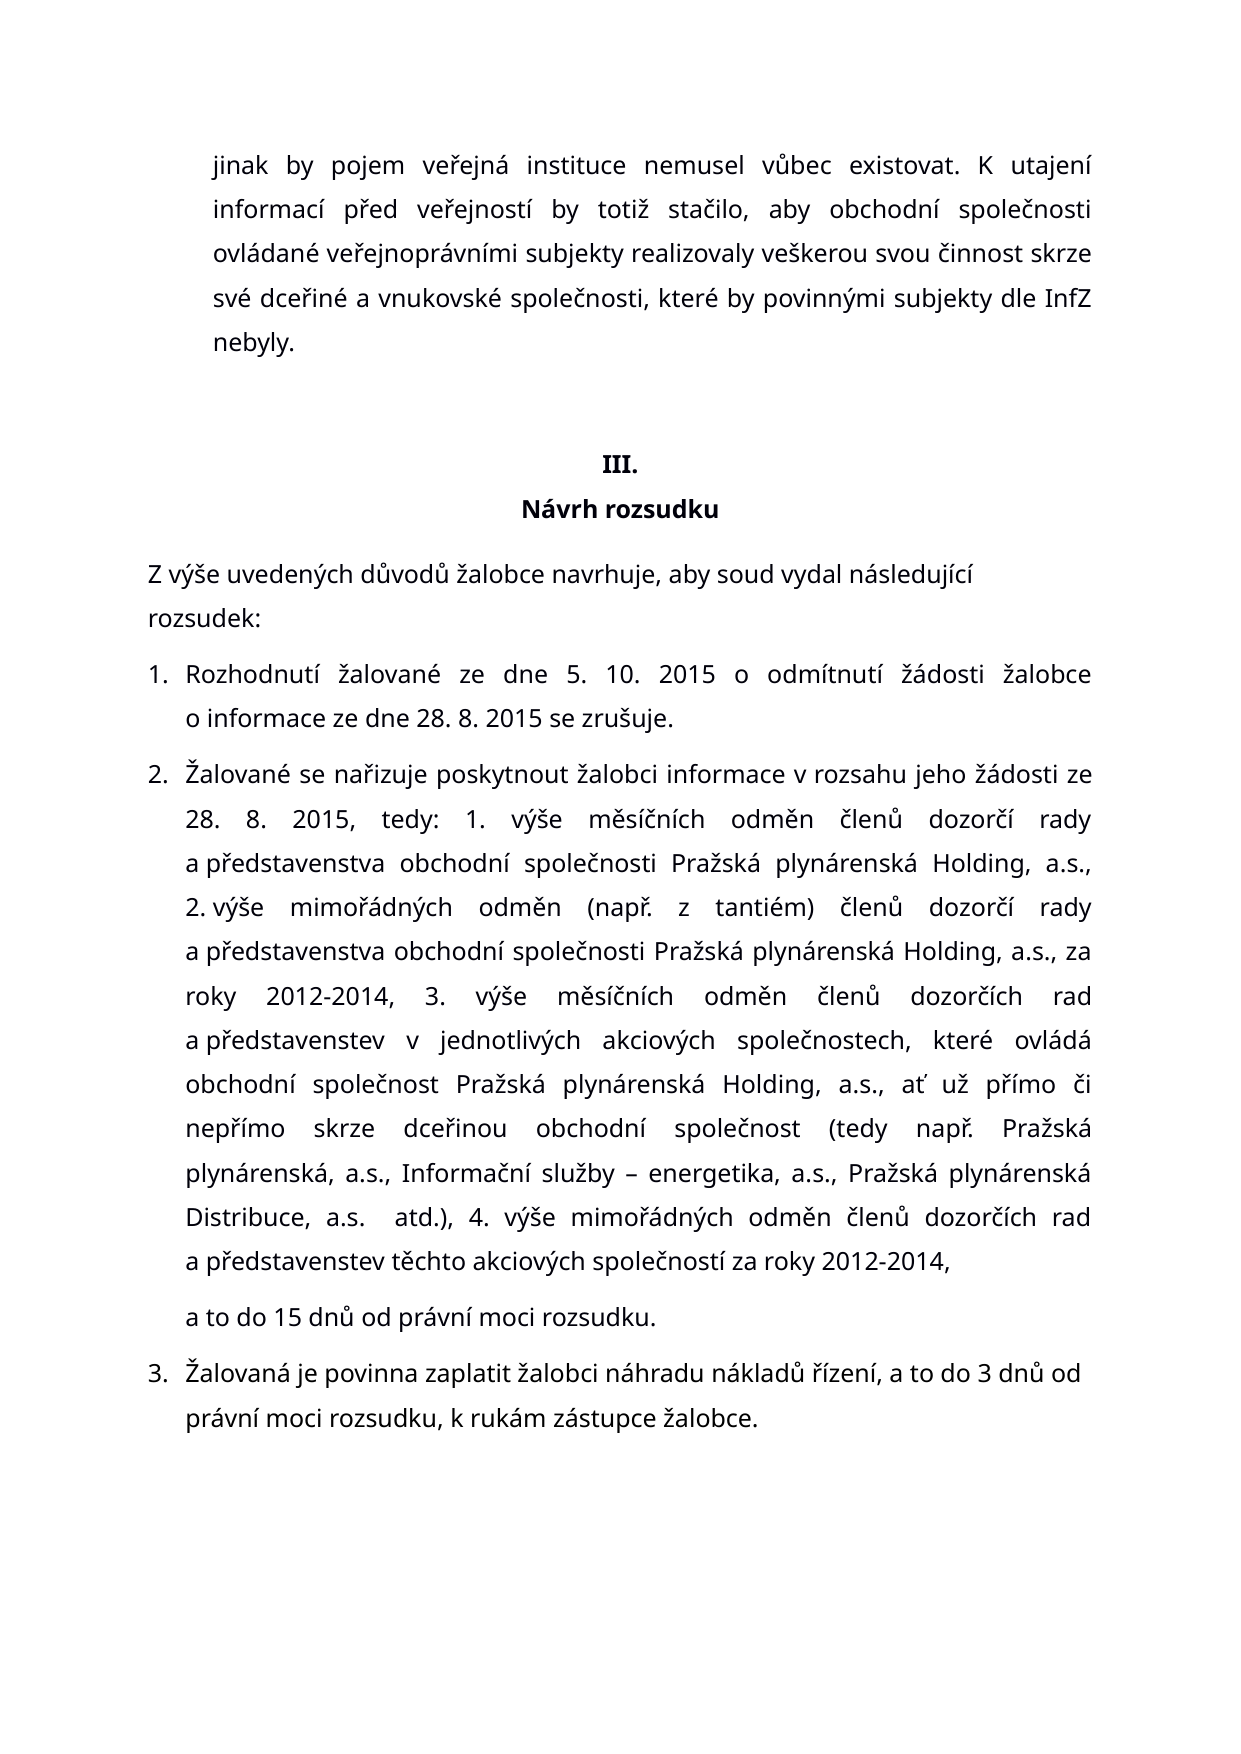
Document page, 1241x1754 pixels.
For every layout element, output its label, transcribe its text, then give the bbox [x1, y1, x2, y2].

text III. Návrh rozsudku [148, 447, 1093, 525]
list a to do 15 dnů od právní moci rozsudku. [185, 1300, 1093, 1334]
text Z výše uvedených důvodů žalobce navrhuje, aby soud vydal následující rozsudek: [148, 556, 1093, 635]
list Žalované se nařizuje poskytnout žalobci informace v rozsahu jeho žádosti ze 28. 8. 2015, tedy: 1. výše měsíčních odměn členů dozorčí rady a představenstva obchodní společnosti Pražská plynárenská Holding, a.s., 2. výše mimořádných odměn (např. z tantiém) členů dozorčí rady a představenstva obchodní společnosti Pražská plynárenská Holding, a.s., za roky 2012-2014, 3. výše měsíčních odměn členů dozorčích rad a představenstev v jednotlivých akciových společnostech, které ovládá obchodní společnost Pražská plynárenská Holding, a.s., ať už přímo či nepřímo skrze dceřinou obchodní společnost (tedy např. Pražská plynárenská, a.s., Informační služby – energetika, a.s., Pražská plynárenská Distribuce, a.s. atd.), 4. výše mimořádných odměn členů dozorčích rad a představenstev těchto akciových společností za roky 2012-2014, [148, 757, 1093, 1278]
list Žalovaná je povinna zaplatit žalobci náhradu nákladů řízení, a to do 3 dnů od právní moci rozsudku, k rukám zástupce žalobce. [148, 1356, 1093, 1434]
list jinak by pojem veřejná instituce nemusel vůbec existovat. K utajení informací před veřejností by totiž stačilo, aby obchodní společnosti ovládané veřejnoprávními subjekty realizovaly veškerou svou činnost skrze své dceřiné a vnukovské společnosti, které by povinnými subjekty dle InfZ nebyly. [175, 148, 1093, 359]
list Rozhodnutí žalované ze dne 5. 10. 2015 o odmítnutí žádosti žalobce o informace ze dne 28. 8. 2015 se zrušuje. [148, 657, 1093, 735]
